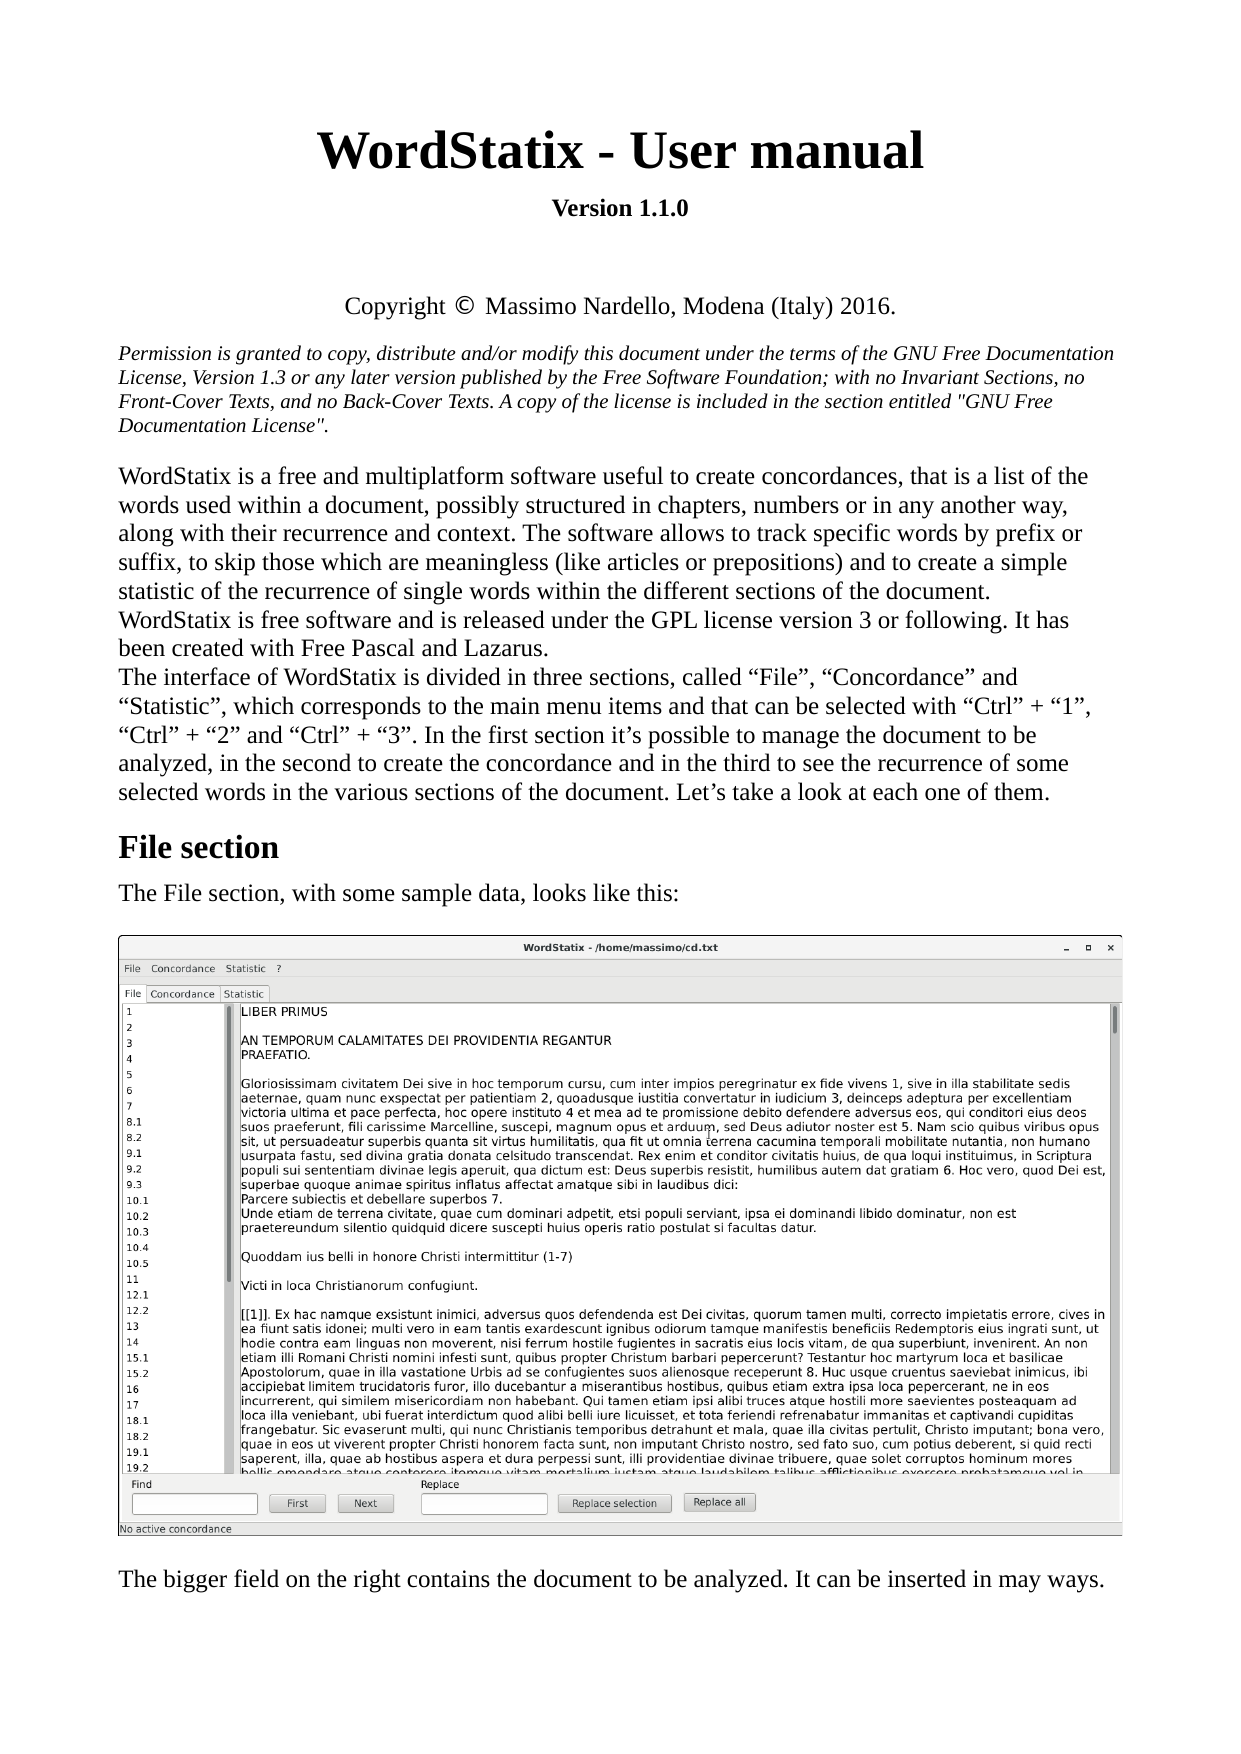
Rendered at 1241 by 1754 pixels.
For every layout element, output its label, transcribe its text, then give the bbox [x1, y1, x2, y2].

text WordStatix is free software and is released under the GPL license version 3 or following. It has been created with Free Pascal and Lazarus. [118, 605, 1122, 662]
text WordStatix is a free and multiplatform software useful to create concordances, that is a list of the words used within a document, possibly structured in chapters, numbers or in any another way, along with their recurrence and context. The software allows to track specific words by prefix or suffix, to skip those which are meaningless (like articles or prepositions) and to create a simple statistic of the recurrence of single words within the different sections of the document. [118, 461, 1122, 605]
subtitle File section [118, 827, 1122, 865]
subtitle WordStatix - User manual [118, 118, 1122, 180]
text Permission is granted to copy, distribute and/or modify this document under the terms of the GNU Free Documentation License, Version 1.3 or any later version published by the Free Software Foundation; with no Invariant Sections, no Front-Cover Texts, and no Back-Cover Texts. A copy of the license is included in the section entitled "GNU Free Documentation License". [118, 341, 1122, 437]
text The File section, with some sample data, looks like this: [118, 878, 1122, 907]
picture [118, 935, 1123, 1536]
text The interface of WordStatix is divided in three sections, called “File”, “Concordance” and “Statistic”, which corresponds to the main menu items and that can be selected with “Ctrl” + “1”, “Ctrl” + “2” and “Ctrl” + “3”. In the first section it’s possible to manage the document to be analyzed, in the second to create the concordance and in the third to see the recurrence of some selected words in the various sections of the document. Let’s take a look at each one of them. [118, 662, 1122, 806]
text Copyright © Massimo Nardello, Modena (Italy) 2016. [118, 291, 1122, 320]
text The bigger field on the right contains the document to be analyzed. It can be inserted in may ways. [118, 1564, 1122, 1593]
text Version 1.1.0 [118, 193, 1122, 222]
